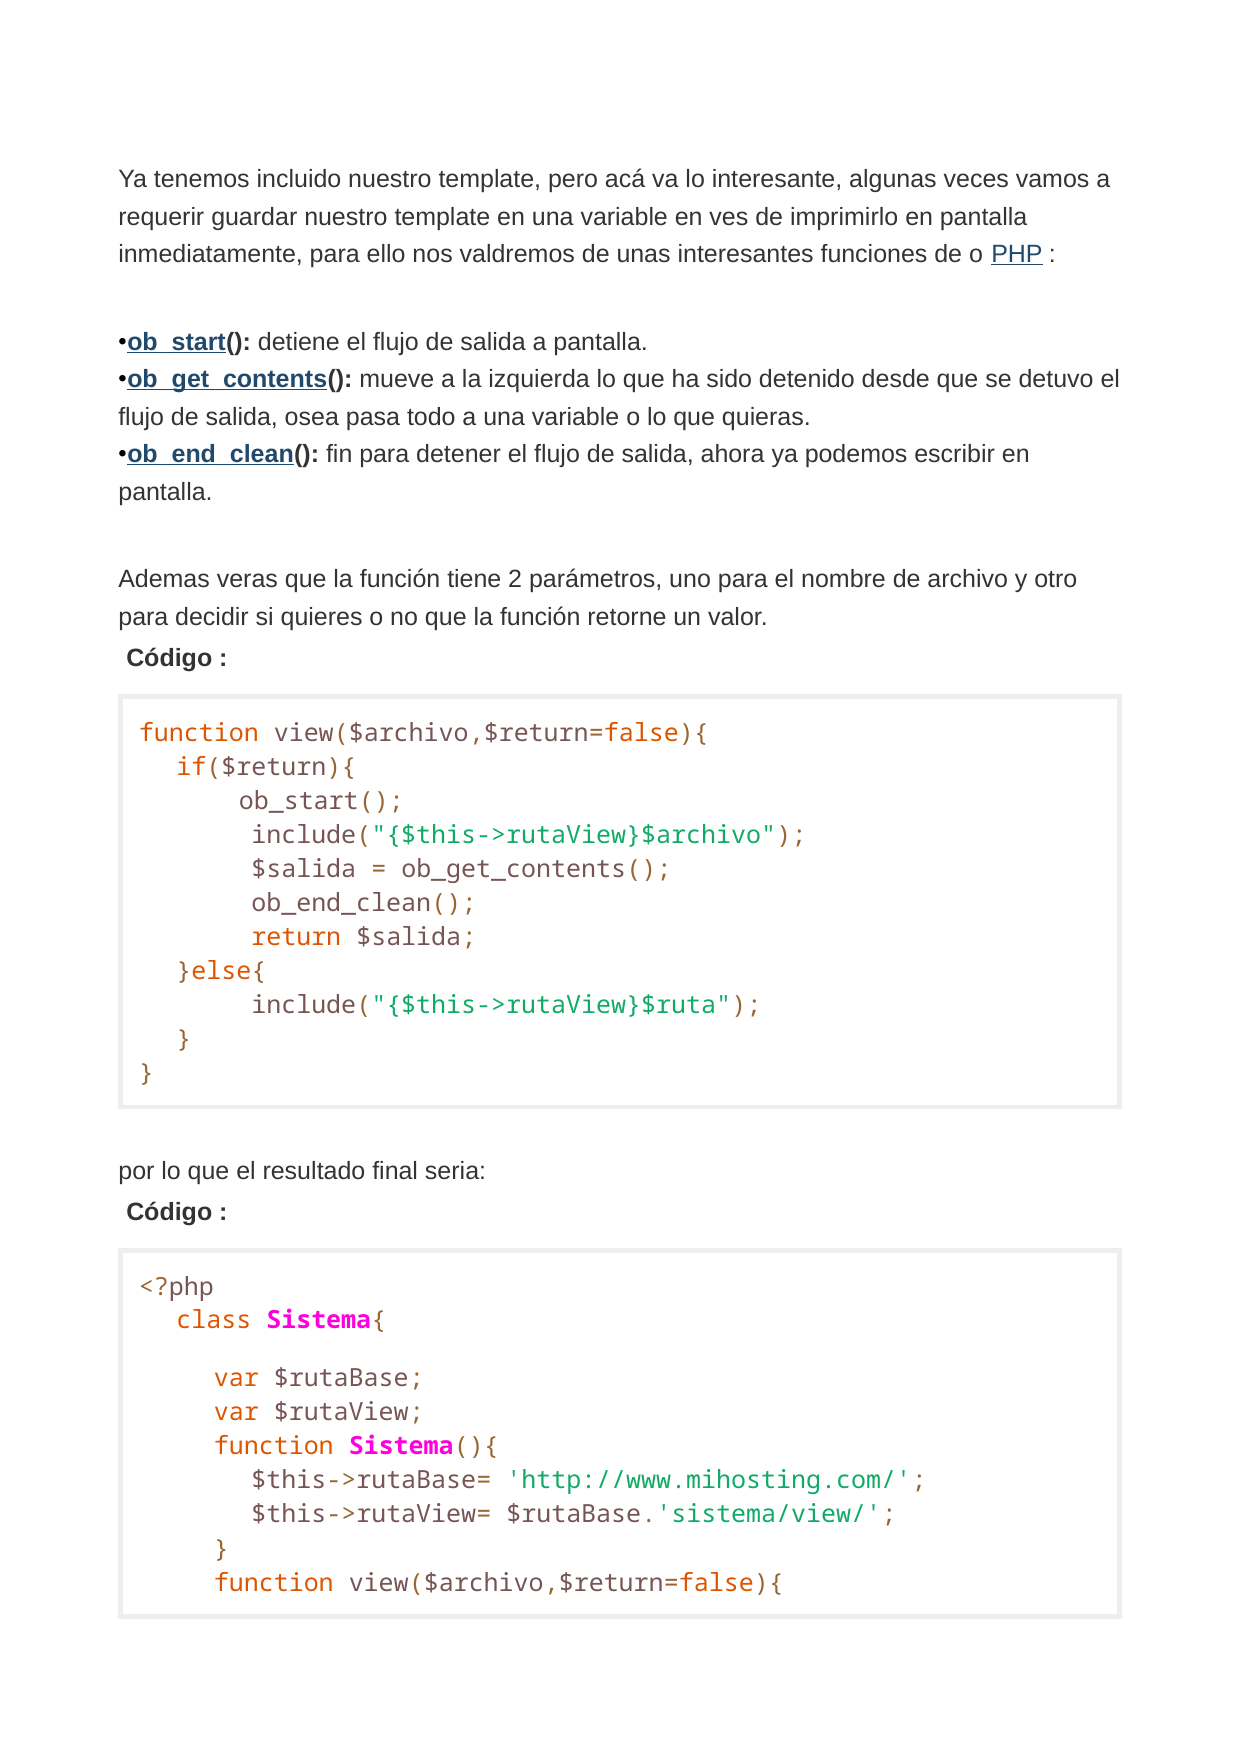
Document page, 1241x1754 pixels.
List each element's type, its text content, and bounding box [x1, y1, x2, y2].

text }else{ [123, 932, 1117, 967]
text ob_end_clean(); [123, 864, 1117, 898]
text Ya tenemos incluido nuestro template, pero acá va lo interesante, algunas veces vamos a requerir guardar nuestro template en una variable en ves de imprimirlo en pantalla inmediatamente, para ello nos valdremos de unas interesantes funciones de o PHP : [118, 118, 1122, 268]
text if($return){ [123, 728, 1117, 762]
text var $rutaView; [123, 1374, 1117, 1408]
text por lo que el resultado final seria: [118, 1109, 1122, 1184]
list ob_end_clean(): fin para detener el flujo de salida, ahora ya podemos escribir en pantalla. [118, 431, 1122, 506]
text Ademas veras que la función tiene 2 parámetros, uno para el nombre de archivo y otro para decidir si quieres o no que la función retorne un valor. [118, 518, 1122, 631]
text function Sistema(){ [123, 1408, 1117, 1442]
text } [540, 1510, 547, 1520]
list ob_start(): detiene el flujo de salida a pantalla. [118, 318, 1122, 356]
text function view($archivo,$return=false){ [123, 1544, 1117, 1614]
text return $salida; [123, 898, 1117, 932]
text } [464, 1510, 473, 1518]
text } [375, 1510, 382, 1520]
text } [795, 1510, 802, 1520]
text } [421, 1510, 426, 1520]
text $this->rutaView= $rutaBase.'sistema/view/'; [123, 1476, 1117, 1510]
text $salida = ob_get_contents(); [123, 830, 1117, 864]
text } [123, 1510, 1117, 1544]
list ob_get_contents(): mueve a la izquierda lo que ha sido detenido desde que se detuvo el flujo de salida, osea pasa todo a una variable o lo que quieras. [118, 356, 1122, 431]
text function view($archivo,$return=false){ [123, 699, 1117, 728]
text } [123, 1035, 1117, 1105]
text } [123, 1001, 1117, 1035]
text } [839, 1510, 848, 1518]
text var $rutaBase; [123, 1339, 1117, 1374]
text ob_start(); [123, 762, 1117, 796]
text include("{$this->rutaView}$archivo"); [123, 796, 1117, 830]
text include("{$this->rutaView}$ruta"); [123, 967, 1117, 1001]
text Código : [126, 643, 1122, 672]
text Código : [126, 1197, 1122, 1226]
text $this->rutaBase= 'http://www.mihosting.com/'; [123, 1442, 1117, 1476]
text class Sistema{ [123, 1282, 1117, 1336]
text <?php [123, 1253, 1117, 1282]
